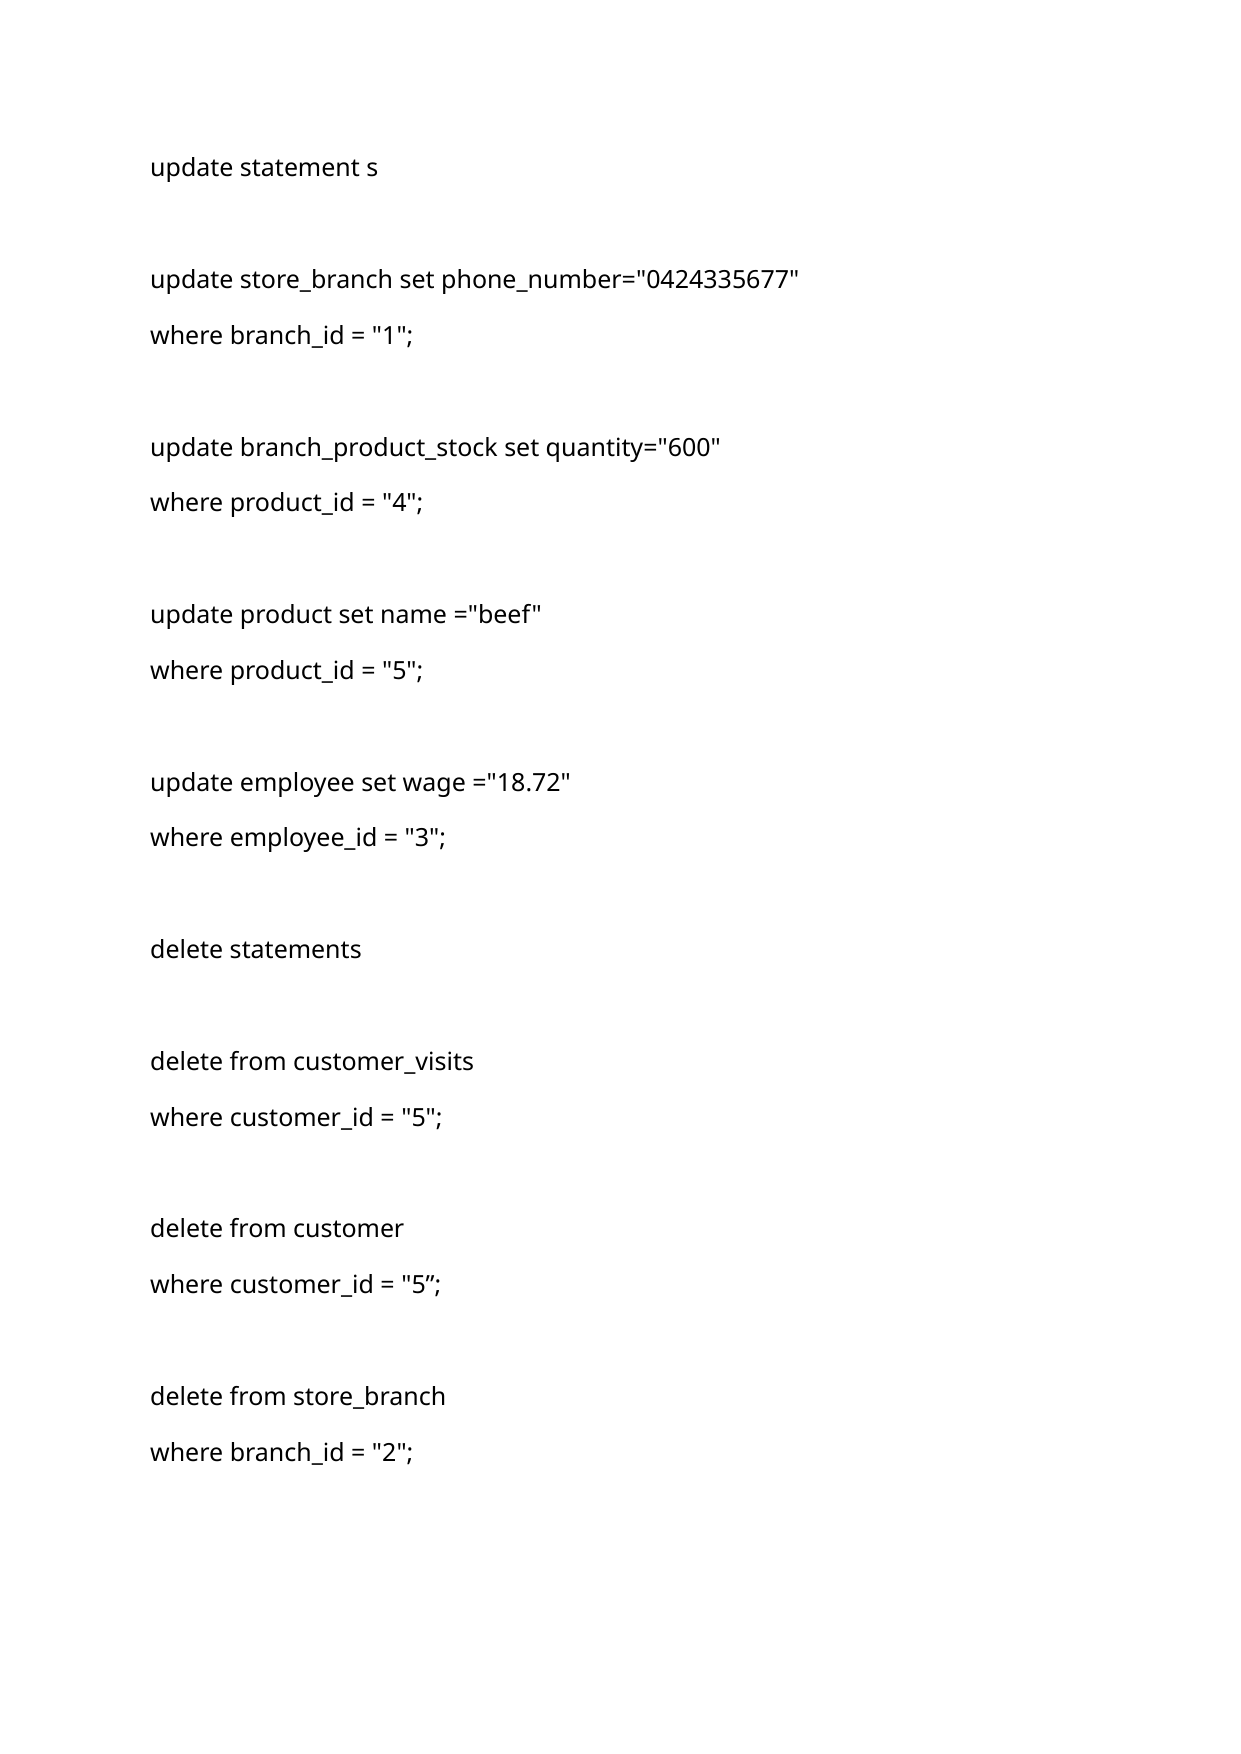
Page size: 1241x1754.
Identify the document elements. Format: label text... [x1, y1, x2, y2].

text where customer_id = "5”; [150, 1267, 1090, 1301]
text where product_id = "5"; [150, 652, 1090, 687]
text delete from customer_visits [150, 1043, 1090, 1077]
text update statement s [150, 150, 1090, 184]
text where product_id = "4"; [150, 485, 1090, 519]
text where branch_id = "1"; [150, 317, 1090, 352]
text delete from customer [150, 1211, 1090, 1245]
text where branch_id = "2"; [150, 1434, 1090, 1468]
text update branch_product_stock set quantity="600" [150, 429, 1090, 463]
text delete statements [150, 932, 1090, 966]
text update product set name ="beef" [150, 597, 1090, 631]
text update employee set wage ="18.72" [150, 764, 1090, 798]
text where customer_id = "5"; [150, 1099, 1090, 1133]
text where employee_id = "3"; [150, 820, 1090, 854]
text update store_branch set phone_number="0424335677" [150, 262, 1090, 296]
text delete from store_branch [150, 1378, 1090, 1412]
